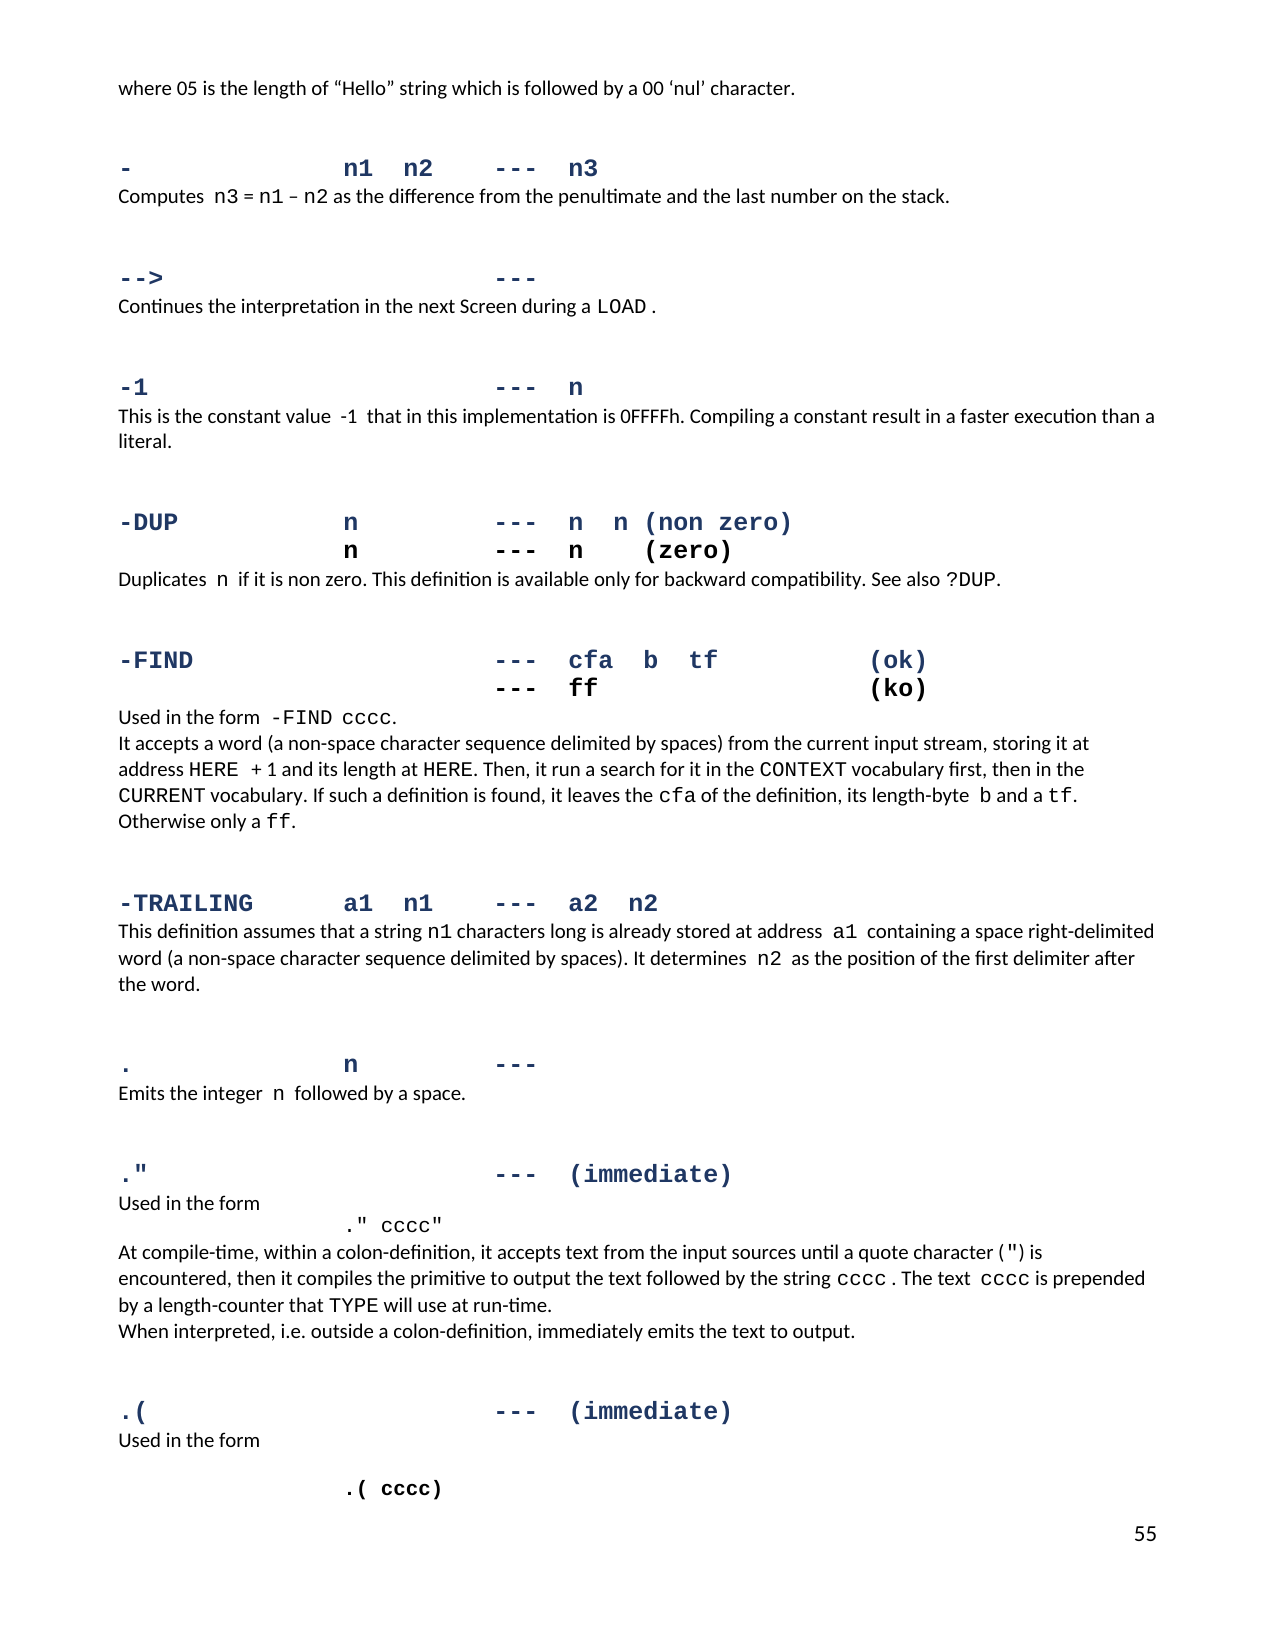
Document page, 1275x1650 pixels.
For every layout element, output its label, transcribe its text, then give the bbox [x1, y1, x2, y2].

text Emits the integer n followed by a space. [118, 1080, 1157, 1107]
subtitle . n --- [118, 1052, 1157, 1080]
text Used in the form -FIND cccc. [118, 704, 1157, 730]
text Duplicates n if it is non zero. This definition is available only for backward compatibility. See also ?DUP. [118, 566, 1157, 592]
text This definition assumes that a string n1 characters long is already stored at address a1 containing a space right-delimited word (a non-space character sequence delimited by spaces). It determines n2 as the position of the first delimiter after the word. [118, 918, 1157, 997]
subtitle ." --- (immediate) [118, 1162, 1157, 1190]
text This is the constant value -1 that in this implementation is 0FFFFh. Compiling a constant result in a faster execution than a literal. [118, 403, 1157, 454]
text n --- n (zero) [118, 537, 1157, 566]
subtitle --> --- [118, 265, 1157, 293]
text where 05 is the length of “Hello” string which is followed by a 00 ‘nul’ character. [118, 75, 1157, 100]
subtitle - n1 n2 --- n3 [118, 155, 1157, 184]
text ." cccc" [118, 1215, 1157, 1239]
text Continues the interpretation in the next Screen during a LOAD . [118, 293, 1157, 320]
subtitle -DUP n --- n n (non zero) [118, 509, 1157, 537]
text .( cccc) [118, 1478, 1157, 1502]
subtitle -TRAILING a1 n1 --- a2 n2 [118, 890, 1157, 918]
subtitle -1 --- n [118, 375, 1157, 403]
subtitle .( --- (immediate) [118, 1399, 1157, 1427]
text It accepts a word (a non-space character sequence delimited by spaces) from the current input stream, storing it at address HERE + 1 and its length at HERE. Then, it run a search for it in the CONTEXT vocabulary first, then in the CURRENT vocabulary. If such a definition is found, it leaves the cfa of the definition, its length-byte b and a tf. Otherwise only a ff. [118, 730, 1157, 835]
text When interpreted, i.e. outside a colon-definition, immediately emits the text to output. [118, 1318, 1157, 1344]
text Computes n3 = n1 – n2 as the difference from the penultimate and the last number on the stack. [118, 184, 1157, 210]
text At compile-time, within a colon-definition, it accepts text from the input sources until a quote character (") is encountered, then it compiles the primitive to output the text followed by the string cccc . The text cccc is prepended by a length-counter that TYPE will use at run-time. [118, 1239, 1157, 1318]
text Used in the form [118, 1427, 1157, 1453]
text Used in the form [118, 1190, 1157, 1215]
subtitle -FIND --- cfa b tf (ok) [118, 647, 1157, 676]
text --- ff (ko) [118, 676, 1157, 704]
